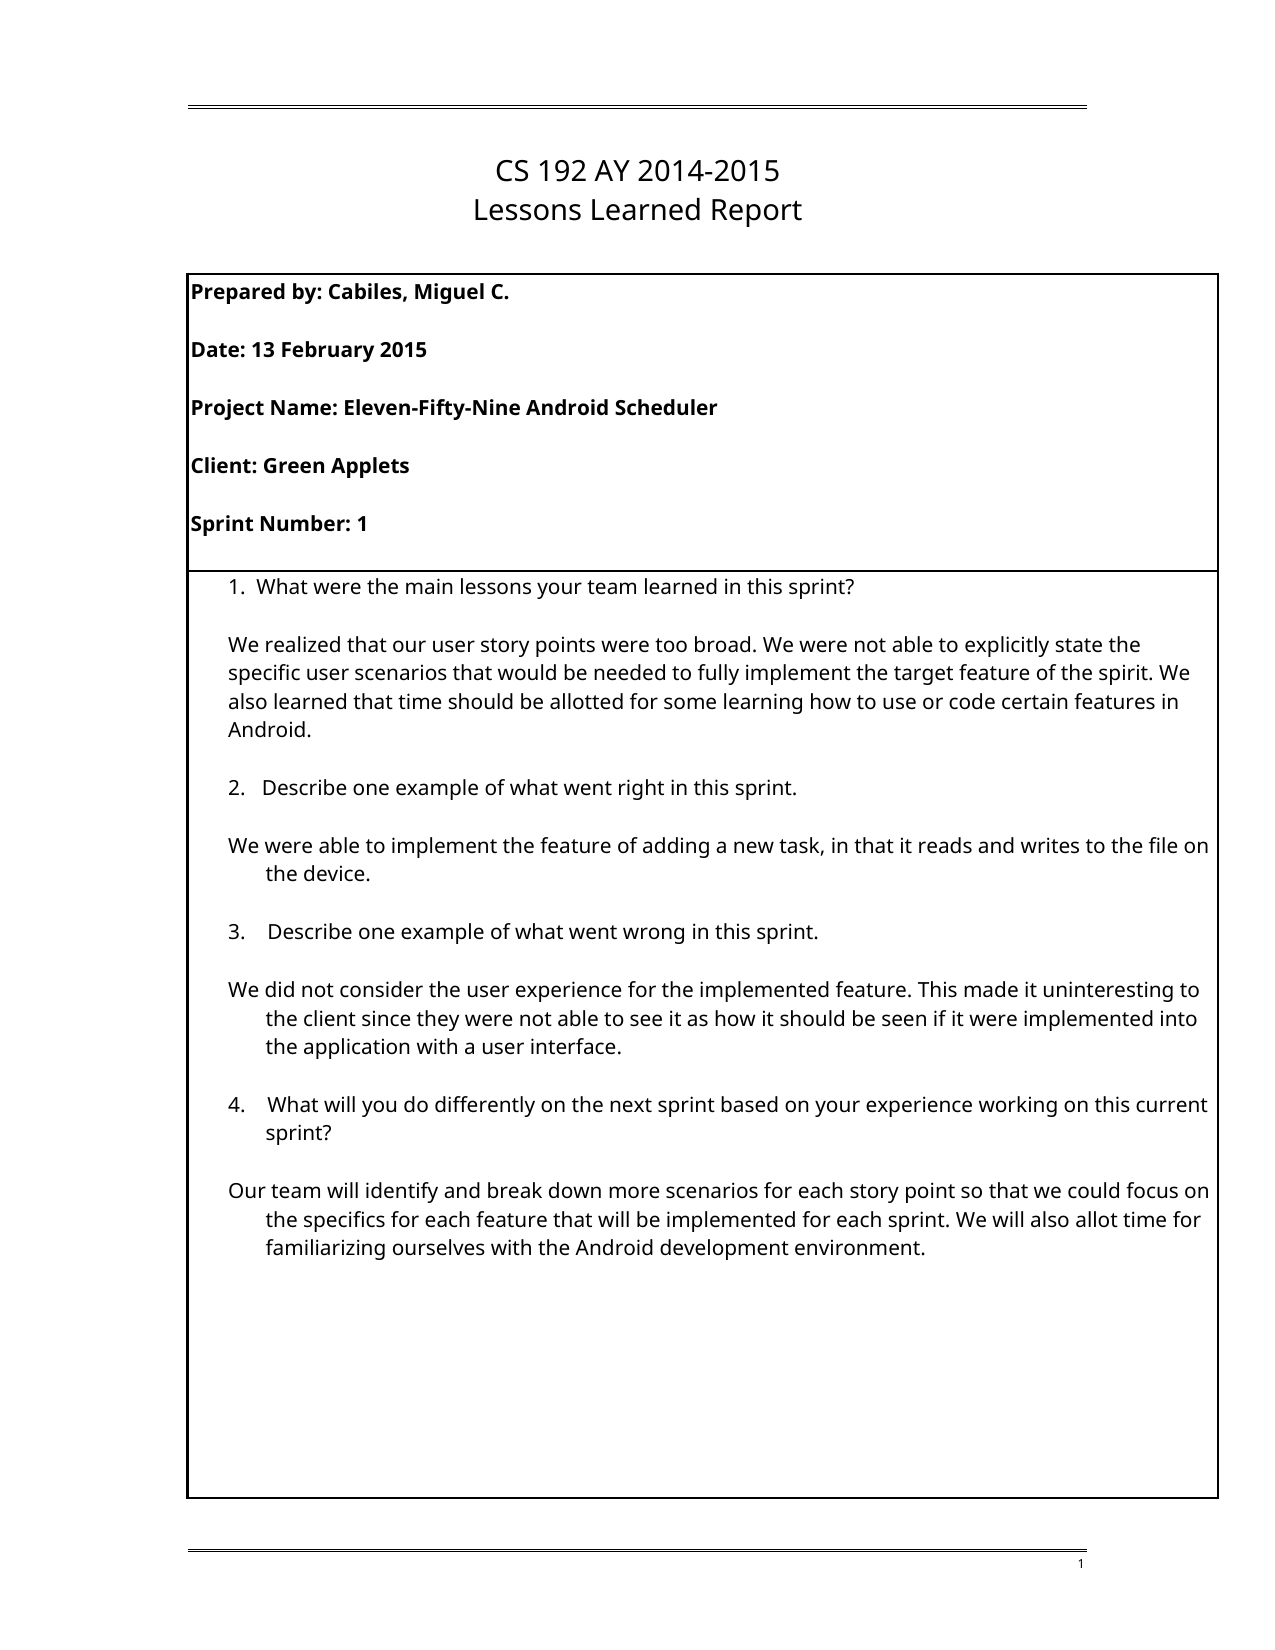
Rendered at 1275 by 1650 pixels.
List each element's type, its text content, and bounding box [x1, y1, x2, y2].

table_cell 1. What were the main lessons your team learned in this sprint? We realized that our user story points were too broad. We were not able to explicitly state the specific user scenarios that would be needed to fully implement the target feature of the spirit. We also learned that time should be allotted for some learning how to use or code certain features in Android. 2. Describe one example of what went right in this sprint. We were able to implement the feature of adding a new task, in that it reads and writes to the file on the device. 3. Describe one example of what went wrong in this sprint. We did not consider the user experience for the implemented feature. This made it uninteresting to the client since they were not able to see it as how it should be seen if it were implemented into the application with a user interface. 4. What will you do differently on the next sprint based on your experience working on this current sprint? Our team will identify and break down more scenarios for each story point so that we could focus on the specifics for each feature that will be implemented for each sprint. We will also allot time for familiarizing ourselves with the Android development environment. [189, 572, 1217, 1497]
table_header Prepared by: Cabiles, Miguel C. Date: 13 February 2015 Project Name: Eleven-Fifty-Nine Android Scheduler Client: Green Applets Sprint Number: 1 [189, 275, 1217, 570]
text Lessons Learned Report [187, 190, 1087, 229]
text CS 192 AY 2014-2015 [187, 150, 1087, 190]
